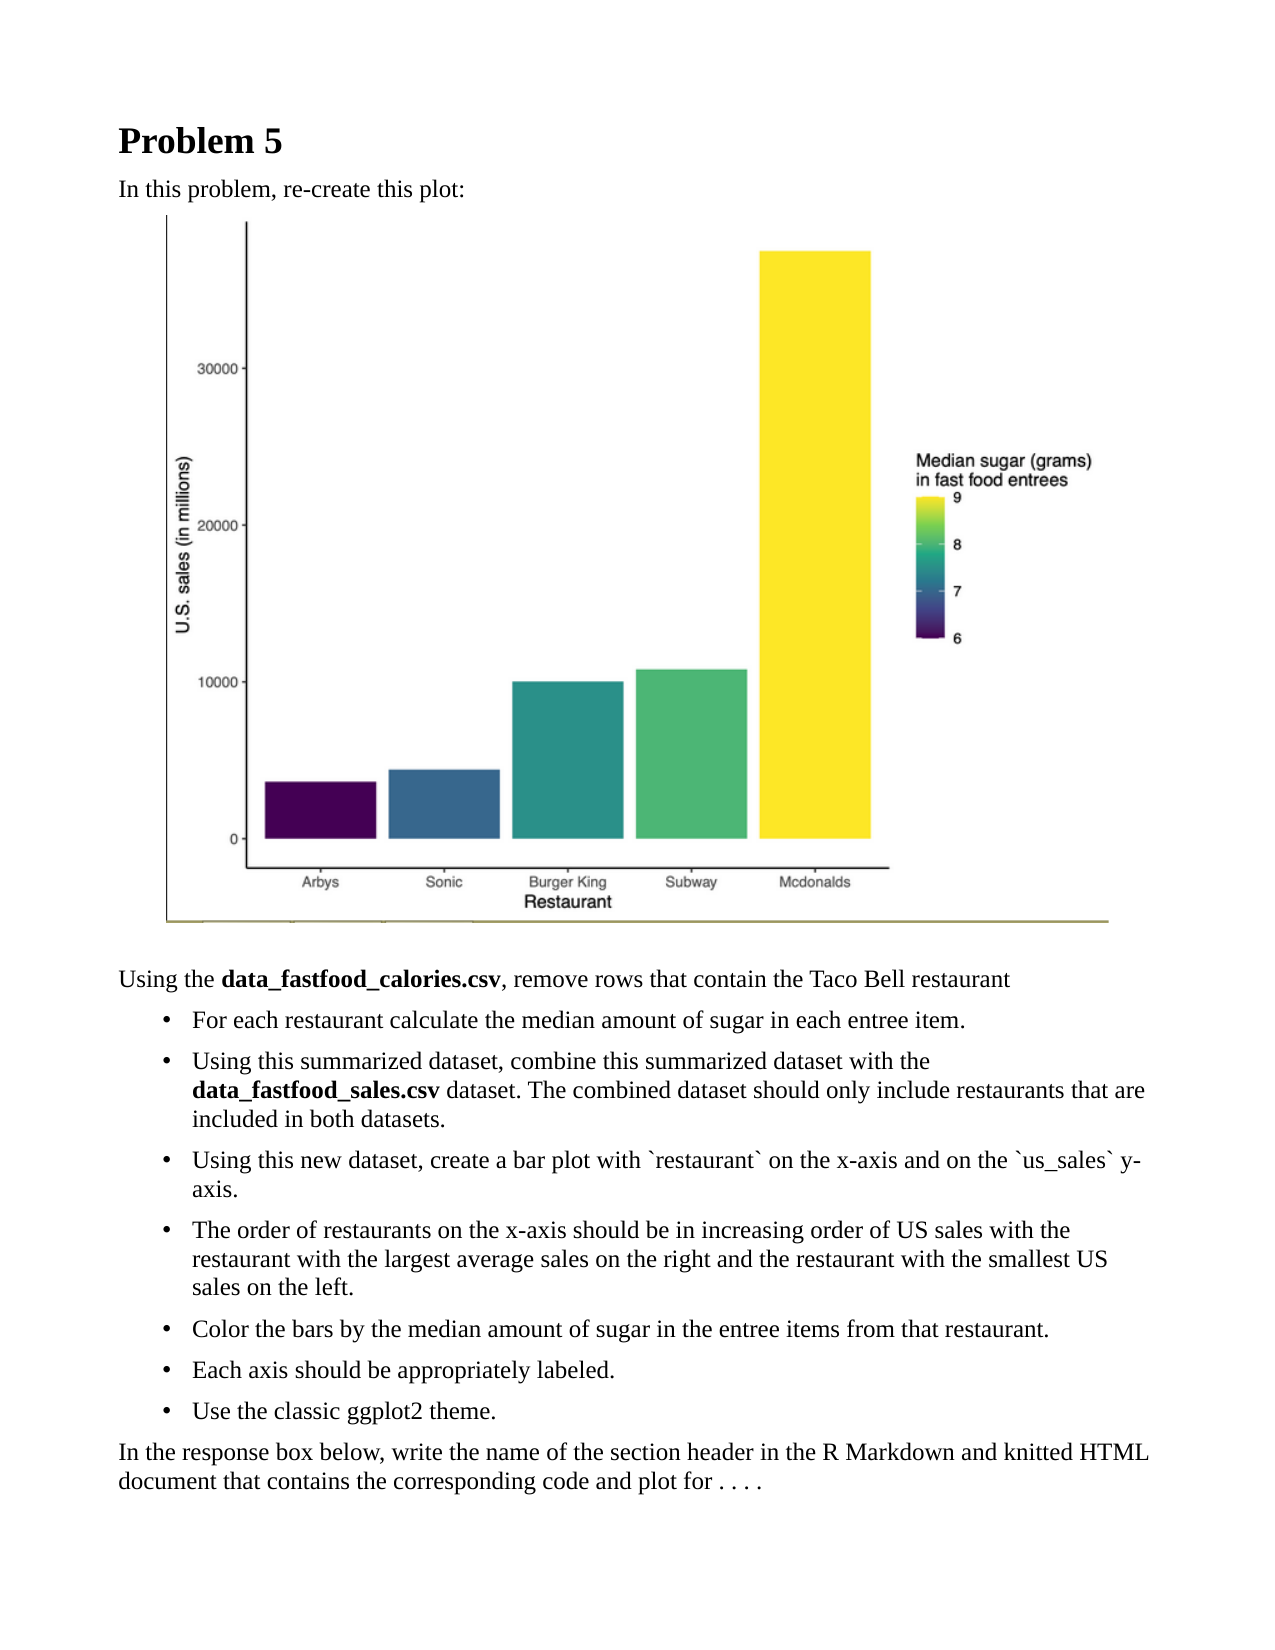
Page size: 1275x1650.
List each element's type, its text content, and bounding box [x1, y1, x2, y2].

list Use the classic ggplot2 theme. [162, 1396, 1157, 1425]
list Color the bars by the median amount of sugar in the entree items from that restaurant. [162, 1314, 1157, 1342]
list For each restaurant calculate the median amount of sugar in each entree item. [162, 1005, 1157, 1034]
list Each axis should be appropriately labeled. [162, 1355, 1157, 1384]
picture [166, 215, 1109, 923]
text Using the data_fastfood_calories.csv, remove rows that contain the Taco Bell restaurant [118, 964, 1157, 992]
text In the response box below, write the name of the section header in the R Markdown and knitted HTML document that contains the corresponding code and plot for . . . . [118, 1437, 1157, 1495]
list Using this new dataset, create a bar plot with `restaurant` on the x-axis and on the `us_sales` y-axis. [162, 1145, 1157, 1202]
subtitle Problem 5 [118, 118, 1157, 161]
list The order of restaurants on the x-axis should be in increasing order of US sales with the restaurant with the largest average sales on the right and the restaurant with the smallest US sales on the left. [162, 1215, 1157, 1301]
list Using this summarized dataset, combine this summarized dataset with the data_fastfood_sales.csv dataset. The combined dataset should only include restaurants that are included in both datasets. [162, 1046, 1157, 1132]
text In this problem, re-create this plot: [118, 174, 1157, 202]
